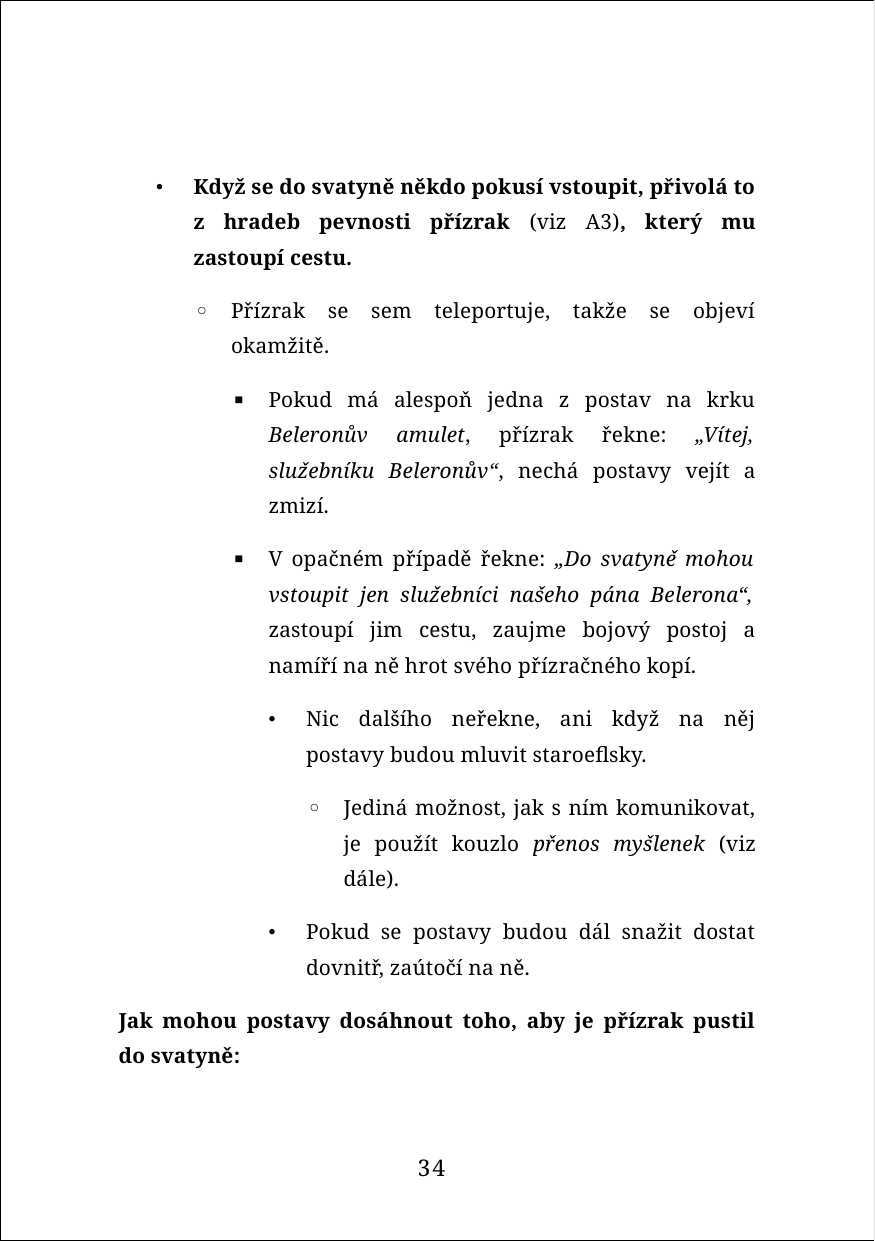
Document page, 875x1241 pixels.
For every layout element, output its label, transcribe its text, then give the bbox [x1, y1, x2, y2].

list Pokud se postavy budou dál snažit dostat dovnitř, zaútočí na ně. [268, 917, 756, 981]
text Jak mohou postavy dosáhnout toho, aby je přízrak pustil do svatyně: [118, 1006, 756, 1070]
list Nic dalšího neřekne, ani když na něj postavy budou mluvit staroeflsky. [268, 704, 756, 768]
list V opačném případě řekne: „Do svatyně mohou vstoupit jen služebníci našeho pána Belerona“, zastoupí jim cestu, zaujme bojový postoj a namíří na ně hrot svého přízračného kopí. [231, 544, 756, 679]
list Když se do svatyně někdo pokusí vstoupit, přivolá to z hradeb pevnosti přízrak (viz A3), který mu zastoupí cestu. [156, 172, 756, 271]
list Jediná možnost, jak s ním komunikovat, je použít kouzlo přenos myšlenek (viz dále). [306, 793, 756, 893]
list Pokud má alespoň jedna z postav na krku Beleronův amulet, přízrak řekne: „Vítej, služebníku Beleronův“, nechá postavy vejít a zmizí. [231, 385, 756, 520]
list Přízrak se sem teleportuje, takže se objeví okamžitě. [193, 296, 756, 360]
